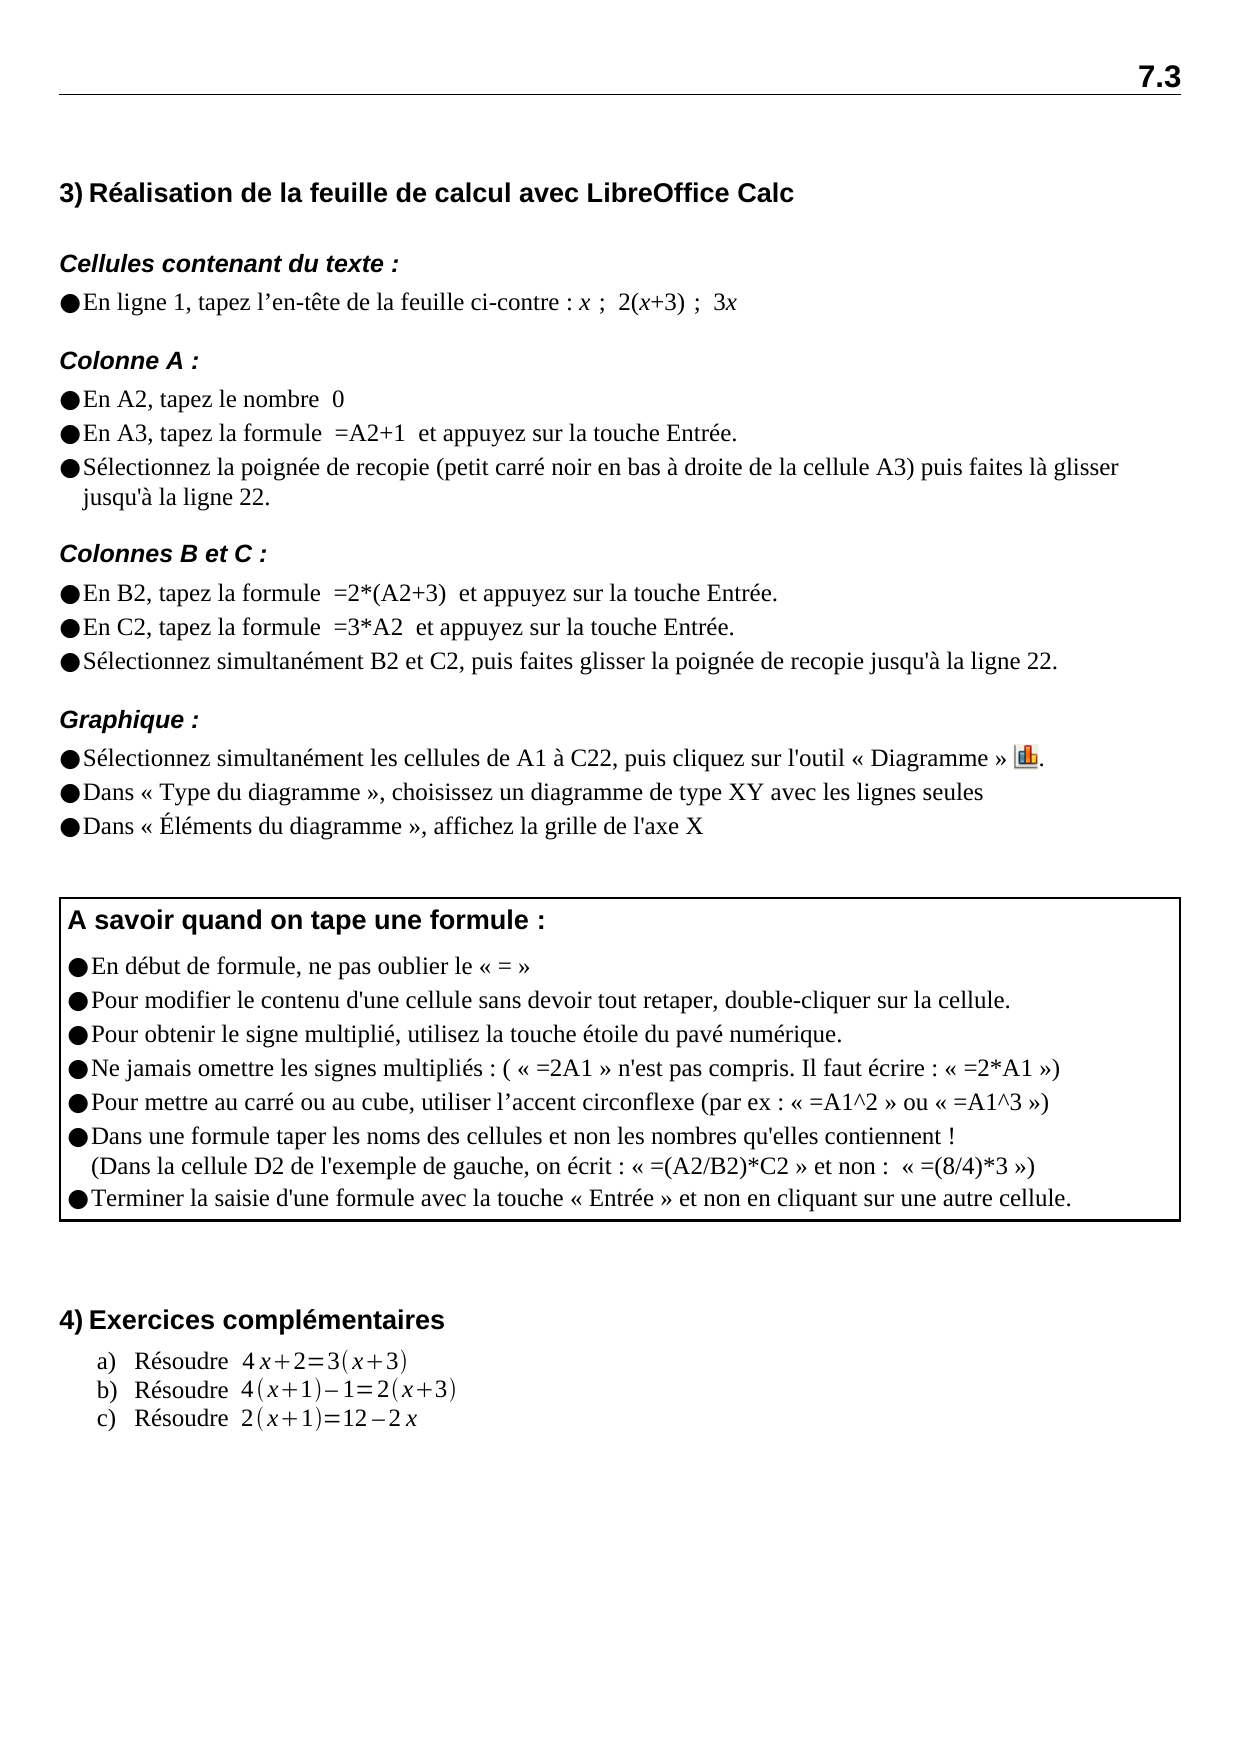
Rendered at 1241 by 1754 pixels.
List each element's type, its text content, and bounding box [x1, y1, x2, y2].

text Colonnes B et C : [59, 540, 1181, 568]
list En A3, tapez la formule =A2+1 et appuyez sur la touche Entrée. [59, 415, 1181, 449]
list En ligne 1, tapez l’en-tête de la feuille ci-contre : x ; 2(x+3) ; 3x [59, 283, 1181, 318]
list Pour mettre au carré ou au cube, utiliser l’accent circonflexe (par ex : « =A1^2 » ou « =A1^3 ») [61, 1076, 1179, 1110]
list Résoudre [97, 1375, 1181, 1404]
list Dans une formule taper les noms des cellules et non les nombres qu'elles contiennent ! (Dans la cellule D2 de l'exemple de gauche, on écrit : « =(A2/B2)*C2 » et non : « =(8/4)*3 ») [61, 1110, 1179, 1171]
list Sélectionnez simultanément les cellules de A1 à C22, puis cliquez sur l'outil « Diagramme » . [59, 740, 1181, 774]
list En début de formule, ne pas oublier le « = » [61, 939, 1179, 973]
list Ne jamais omettre les signes multipliés : ( « =2A1 » n'est pas compris. Il faut écrire : « =2*A1 ») [61, 1042, 1179, 1076]
text Graphique : [59, 706, 1181, 734]
list Sélectionnez simultanément B2 et C2, puis faites glisser la poignée de recopie jusqu'à la ligne 22. [59, 642, 1181, 676]
list Réalisation de la feuille de calcul avec LibreOffice Calc [59, 178, 1181, 208]
list Exercices complémentaires [59, 1305, 1181, 1335]
text Cellules contenant du texte : [59, 250, 1181, 278]
list Dans « Éléments du diagramme », affichez la grille de l'axe X [59, 808, 1181, 842]
picture [1013, 744, 1039, 770]
list En C2, tapez la formule =3*A2 et appuyez sur la touche Entrée. [59, 608, 1181, 642]
list En A2, tapez le nombre 0 [59, 381, 1181, 415]
list Sélectionnez la poignée de recopie (petit carré noir en bas à droite de la cellule A3) puis faites là glisser jusqu'à la ligne 22. [59, 449, 1181, 511]
list Pour obtenir le signe multiplié, utilisez la touche étoile du pavé numérique. [61, 1007, 1179, 1042]
text 7.3 [59, 59, 1181, 94]
text A savoir quand on tape une formule : [61, 899, 1179, 936]
list Dans « Type du diagramme », choisissez un diagramme de type XY avec les lignes seules [59, 774, 1181, 808]
text Colonne A : [59, 347, 1181, 375]
list En B2, tapez la formule =2*(A2+3) et appuyez sur la touche Entrée. [59, 574, 1181, 608]
list Résoudre [97, 1347, 1181, 1375]
list Pour modifier le contenu d'une cellule sans devoir tout retaper, double-cliquer sur la cellule. [61, 973, 1179, 1007]
list Résoudre [97, 1404, 1181, 1433]
list Terminer la saisie d'une formule avec la touche « Entrée » et non en cliquant sur une autre cellule. [61, 1171, 1179, 1219]
